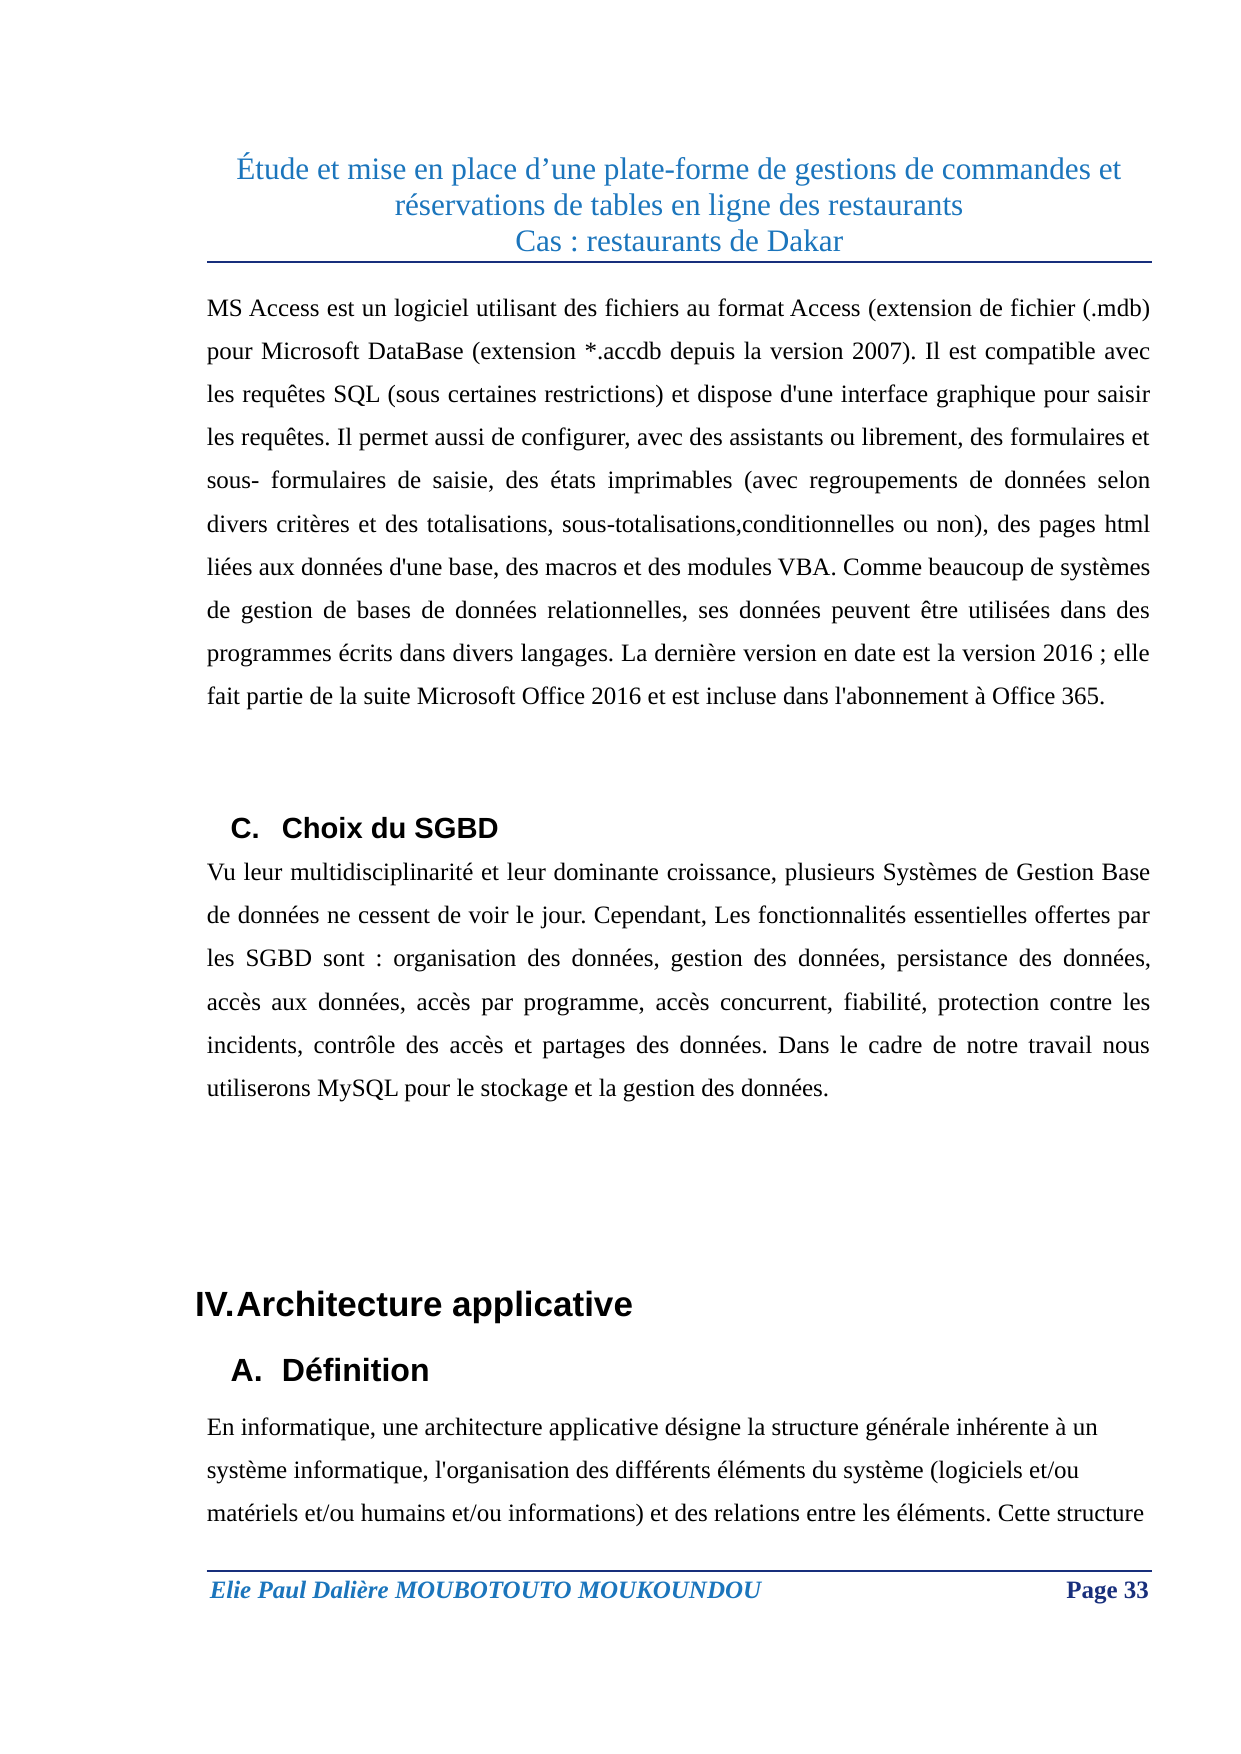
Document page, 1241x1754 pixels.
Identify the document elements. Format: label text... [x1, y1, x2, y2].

subtitle Choix du SGBD [230, 811, 1152, 845]
subtitle Définition [230, 1351, 1152, 1388]
text En informatique, une architecture applicative désigne la structure générale inhérente à un système informatique, l'organisation des différents éléments du système (logiciels et/ou matériels et/ou humains et/ou informations) et des relations entre les éléments. Cette structure [207, 1412, 1152, 1527]
text Vu leur multidisciplinarité et leur dominante croissance, plusieurs Systèmes de Gestion Base de données ne cessent de voir le jour. Cependant, Les fonctionnalités essentielles offertes par les SGBD sont : organisation des données, gestion des données, persistance des données, accès aux données, accès par programme, accès concurrent, fiabilité, protection contre les incidents, contrôle des accès et partages des données. Dans le cadre de notre travail nous utiliserons MySQL pour le stockage et la gestion des données. [207, 857, 1152, 1102]
subtitle Architecture applicative [195, 1284, 1152, 1324]
text MS Access est un logiciel utilisant des fichiers au format Access (extension de fichier (.mdb) pour Microsoft DataBase (extension *.accdb depuis la version 2007). Il est compatible avec les requêtes SQL (sous certaines restrictions) et dispose d'une interface graphique pour saisir les requêtes. Il permet aussi de configurer, avec des assistants ou librement, des formulaires et sous- formulaires de saisie, des états imprimables (avec regroupements de données selon divers critères et des totalisations, sous-totalisations,conditionnelles ou non), des pages html liées aux données d'une base, des macros et des modules VBA. Comme beaucoup de systèmes de gestion de bases de données relationnelles, ses données peuvent être utilisées dans des programmes écrits dans divers langages. La dernière version en date est la version 2016 ; elle fait partie de la suite Microsoft Office 2016 et est incluse dans l'abonnement à Office 365. [207, 293, 1152, 710]
